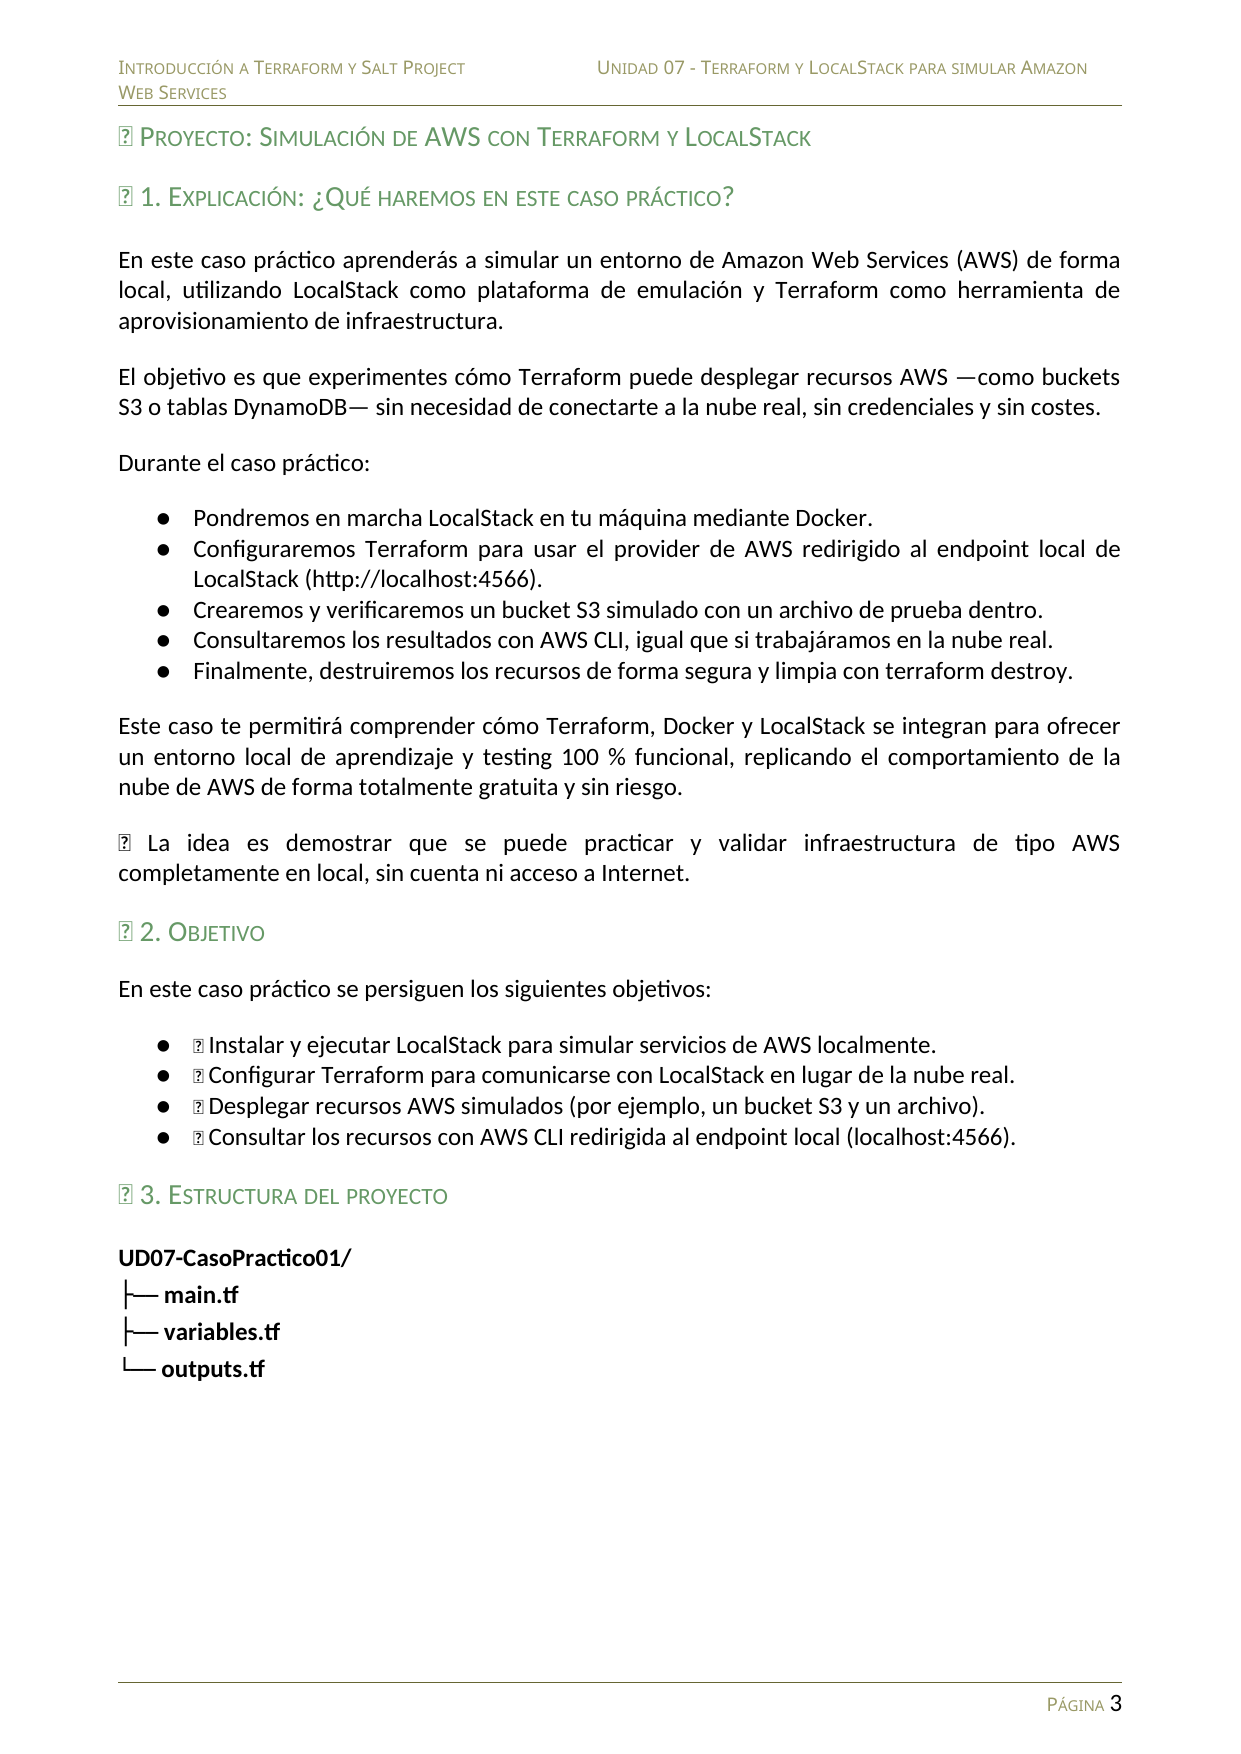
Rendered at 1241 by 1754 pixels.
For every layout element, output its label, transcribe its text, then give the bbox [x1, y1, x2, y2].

list Configuraremos Terraform para usar el provider de AWS redirigido al endpoint local de LocalStack (http://localhost:4566). [156, 533, 1122, 594]
subtitle 📘 1. Explicación: ¿Qué haremos en este caso práctico? [118, 178, 1122, 214]
list ✅ Configurar Terraform para comunicarse con LocalStack en lugar de la nube real. [156, 1060, 1122, 1090]
list Crearemos y verificaremos un bucket S3 simulado con un archivo de prueba dentro. [156, 594, 1122, 624]
list ✅ Consultar los recursos con AWS CLI redirigida al endpoint local (localhost:4566). [156, 1121, 1122, 1151]
text El objetivo es que experimentes cómo Terraform puede desplegar recursos AWS —como buckets S3 o tablas DynamoDB— sin necesidad de conectarte a la nube real, sin credenciales y sin costes. [118, 361, 1122, 422]
subtitle 🧱 3. Estructura del proyecto [118, 1176, 1122, 1212]
text 💡 La idea es demostrar que se puede practicar y validar infraestructura de tipo AWS completamente en local, sin cuenta ni acceso a Internet. [118, 827, 1122, 888]
list Pondremos en marcha LocalStack en tu máquina mediante Docker. [156, 502, 1122, 533]
subtitle 🔥 Proyecto: Simulación de AWS con Terraform y LocalStack [118, 118, 1122, 154]
list Consultaremos los resultados con AWS CLI, igual que si trabajáramos en la nube real. [156, 624, 1122, 655]
text En este caso práctico aprenderás a simular un entorno de Amazon Web Services (AWS) de forma local, utilizando LocalStack como plataforma de emulación y Terraform como herramienta de aprovisionamiento de infraestructura. [118, 244, 1122, 336]
text └── outputs.tf [118, 1353, 1122, 1383]
text ├── main.tf [118, 1279, 1122, 1309]
text Este caso te permitirá comprender cómo Terraform, Docker y LocalStack se integran para ofrecer un entorno local de aprendizaje y testing 100 % funcional, replicando el comportamiento de la nube de AWS de forma totalmente gratuita y sin riesgo. [118, 710, 1122, 802]
subtitle 🎯 2. Objetivo [118, 913, 1122, 949]
list ✅ Instalar y ejecutar LocalStack para simular servicios de AWS localmente. [156, 1029, 1122, 1060]
text En este caso práctico se persiguen los siguientes objetivos: [118, 974, 1122, 1004]
text ├── variables.tf [118, 1316, 1122, 1346]
list Finalmente, destruiremos los recursos de forma segura y limpia con terraform destroy. [156, 655, 1122, 685]
text Durante el caso práctico: [118, 447, 1122, 477]
text UD07-CasoPractico01/ [118, 1242, 1122, 1272]
list ✅ Desplegar recursos AWS simulados (por ejemplo, un bucket S3 y un archivo). [156, 1090, 1122, 1121]
